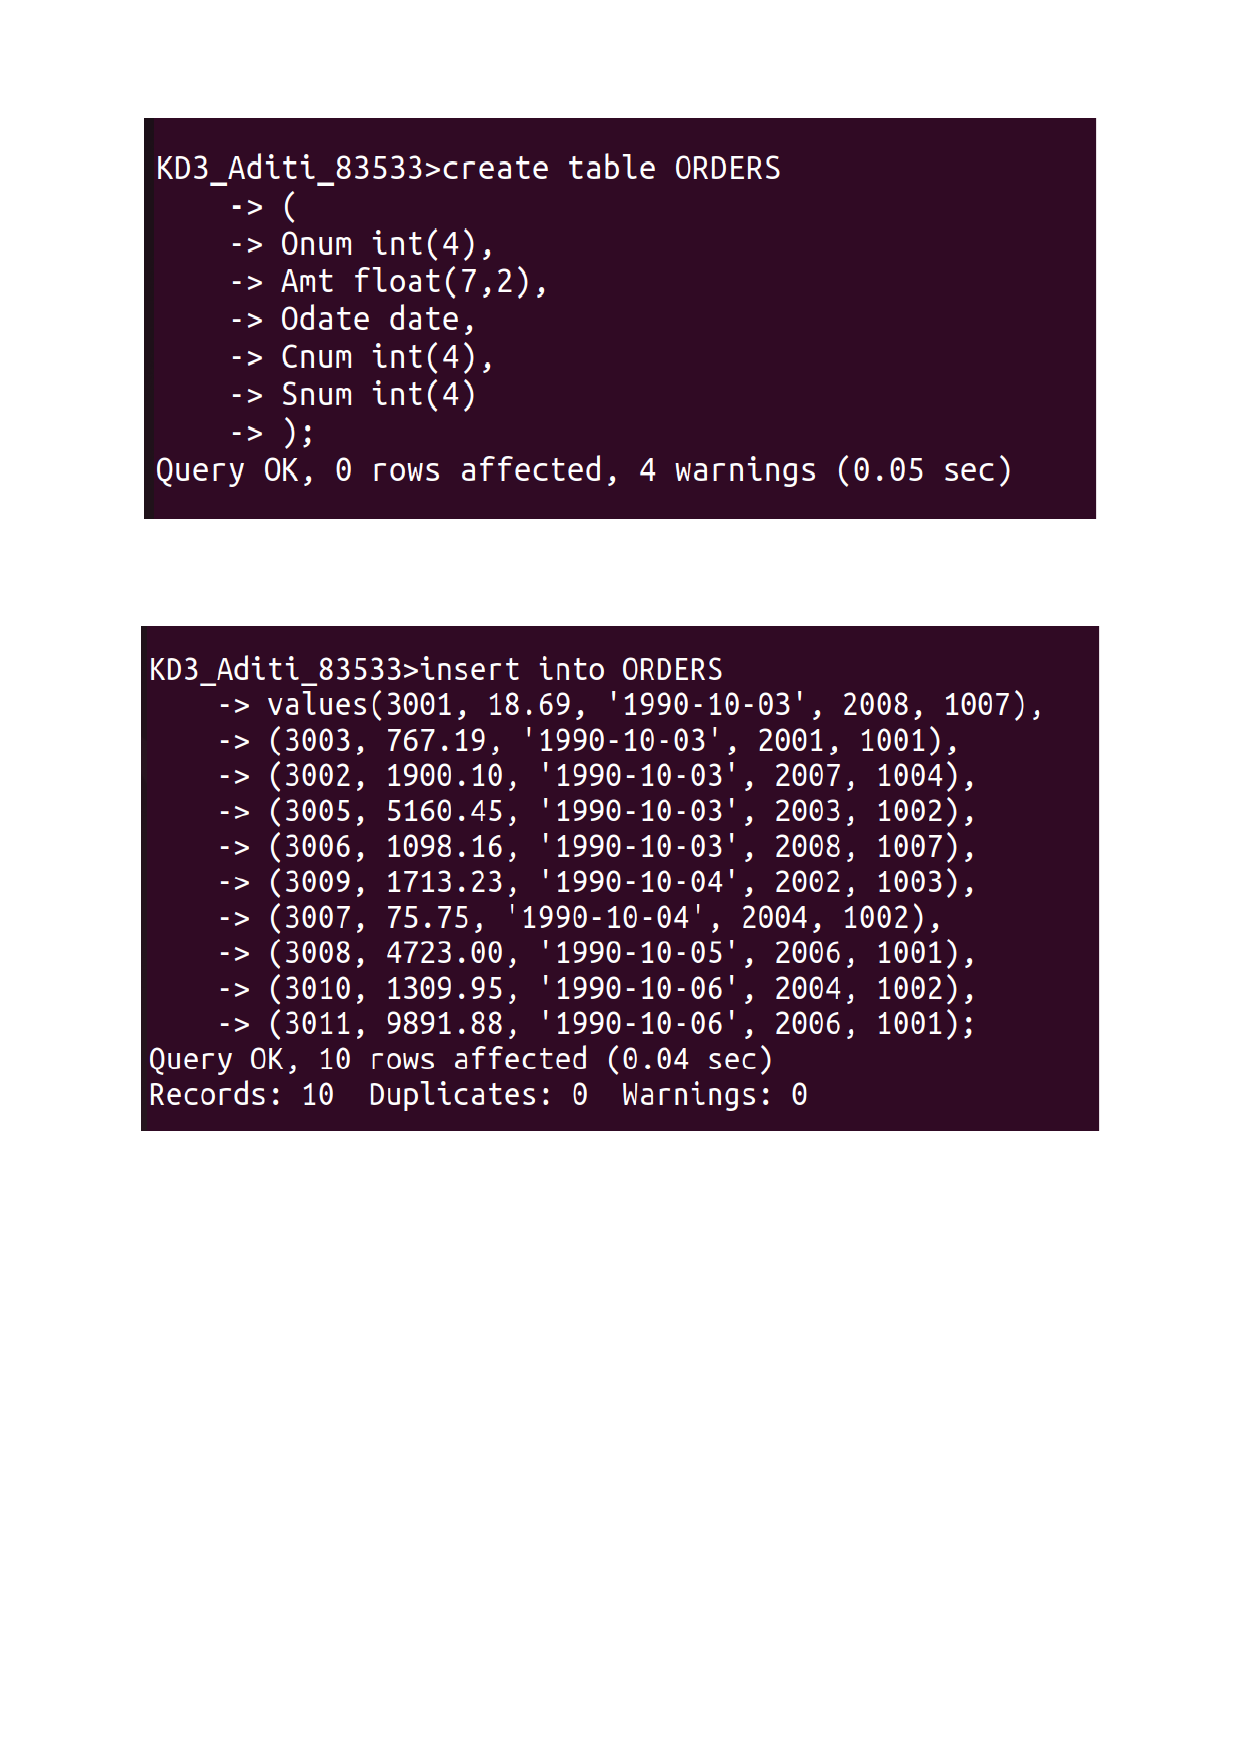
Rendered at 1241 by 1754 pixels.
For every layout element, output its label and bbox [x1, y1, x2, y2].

picture [144, 118, 1097, 519]
picture [141, 626, 1100, 1131]
